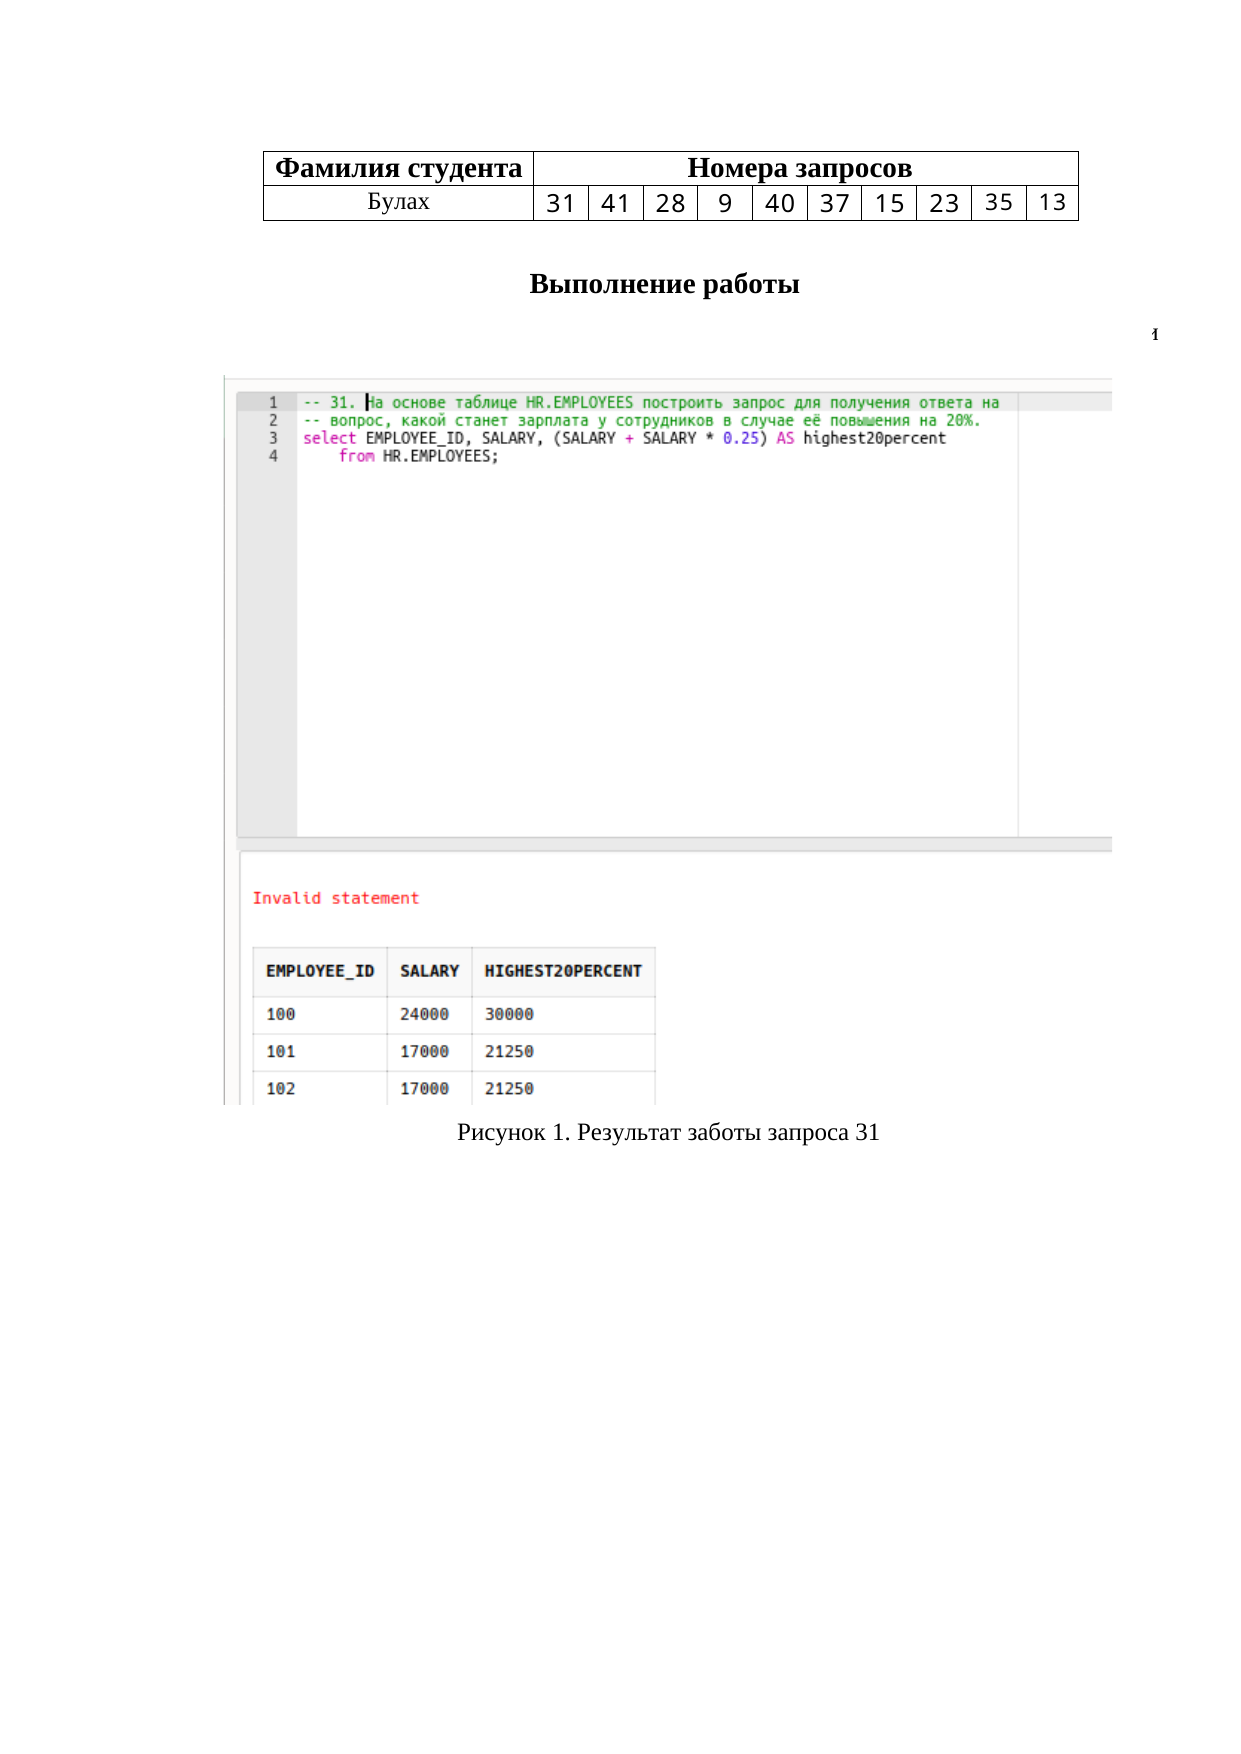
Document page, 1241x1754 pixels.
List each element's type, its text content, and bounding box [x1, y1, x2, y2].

table_cell 40 [753, 186, 807, 220]
table_header Фамилия студента [264, 152, 533, 185]
table_cell 31 [534, 186, 588, 220]
text Рисунок 1. Результат заботы запроса 31 [177, 429, 1160, 1146]
table_cell 23 [917, 186, 971, 220]
table_cell Булах [264, 186, 533, 220]
table_cell 9 [698, 186, 752, 220]
table_cell 35 [972, 186, 1026, 220]
table_cell 41 [589, 186, 643, 220]
table_cell 13 [1027, 186, 1078, 220]
table_cell 28 [644, 186, 697, 220]
table_cell 37 [808, 186, 861, 220]
table_header Номера запросов [534, 152, 1078, 185]
text Выполнение работы [217, 266, 1112, 300]
picture [223, 375, 1113, 1105]
table_cell 15 [862, 186, 916, 220]
